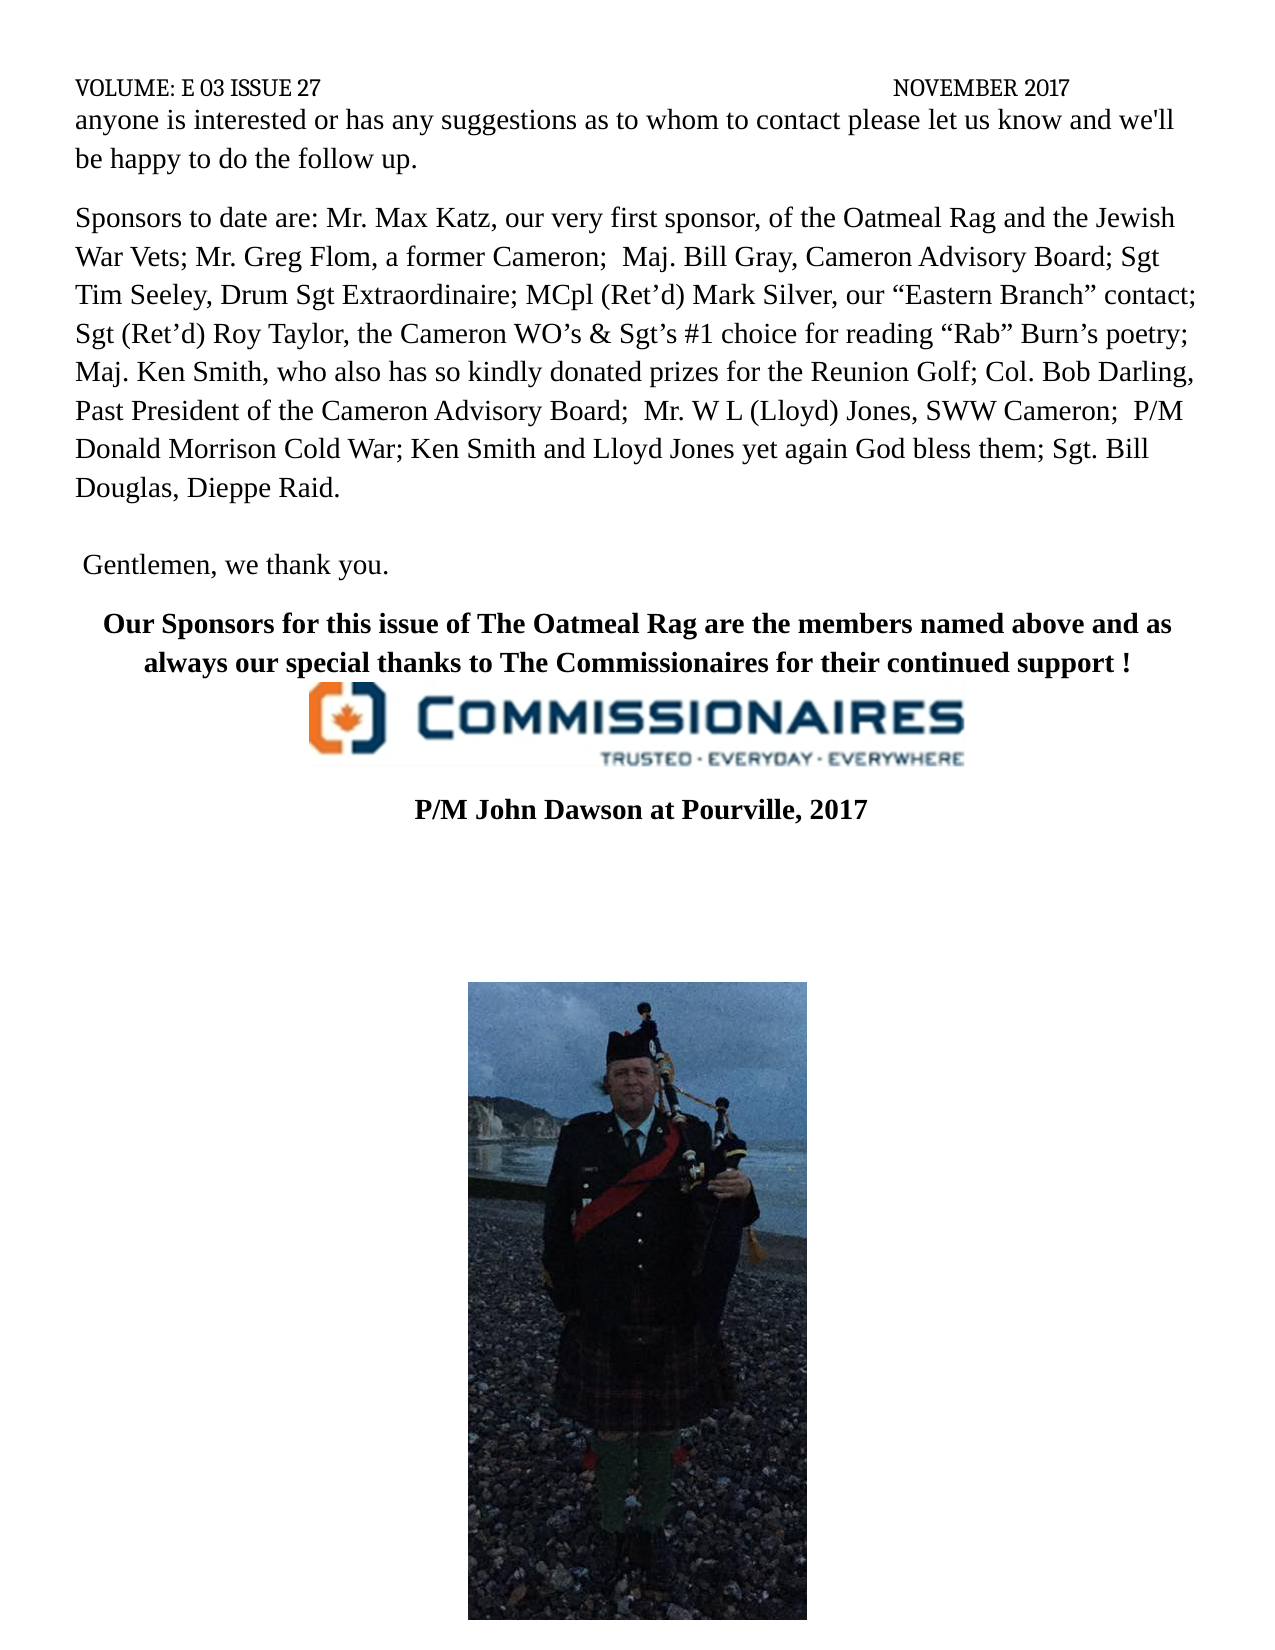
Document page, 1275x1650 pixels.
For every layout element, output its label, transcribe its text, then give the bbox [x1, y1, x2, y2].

text anyone is interested or has any suggestions as to whom to contact please let us know and we'll be happy to do the follow up. [75, 102, 1200, 174]
picture [468, 982, 807, 1620]
picture [309, 682, 966, 768]
text Sponsors to date are: Mr. Max Katz, our very first sponsor, of the Oatmeal Rag and the Jewish War Vets; Mr. Greg Flom, a former Cameron; Maj. Bill Gray, Cameron Advisory Board; Sgt Tim Seeley, Drum Sgt Extraordinaire; MCpl (Ret’d) Mark Silver, our “Eastern Branch” contact; Sgt (Ret’d) Roy Taylor, the Cameron WO’s & Sgt’s #1 choice for reading “Rab” Burn’s poetry; Maj. Ken Smith, who also has so kindly donated prizes for the Reunion Golf; Col. Bob Darling, Past President of the Cameron Advisory Board; Mr. W L (Lloyd) Jones, SWW Cameron; P/M Donald Morrison Cold War; Ken Smith and Lloyd Jones yet again God bless them; Sgt. Bill Douglas, Dieppe Raid. Gentlemen, we thank you. [75, 200, 1200, 581]
text Our Sponsors for this issue of The Oatmeal Rag are the members named above and as always our special thanks to The Commissionaires for their continued support ! [75, 606, 1200, 767]
text P/M John Dawson at Pourville, 2017 [75, 792, 1200, 826]
